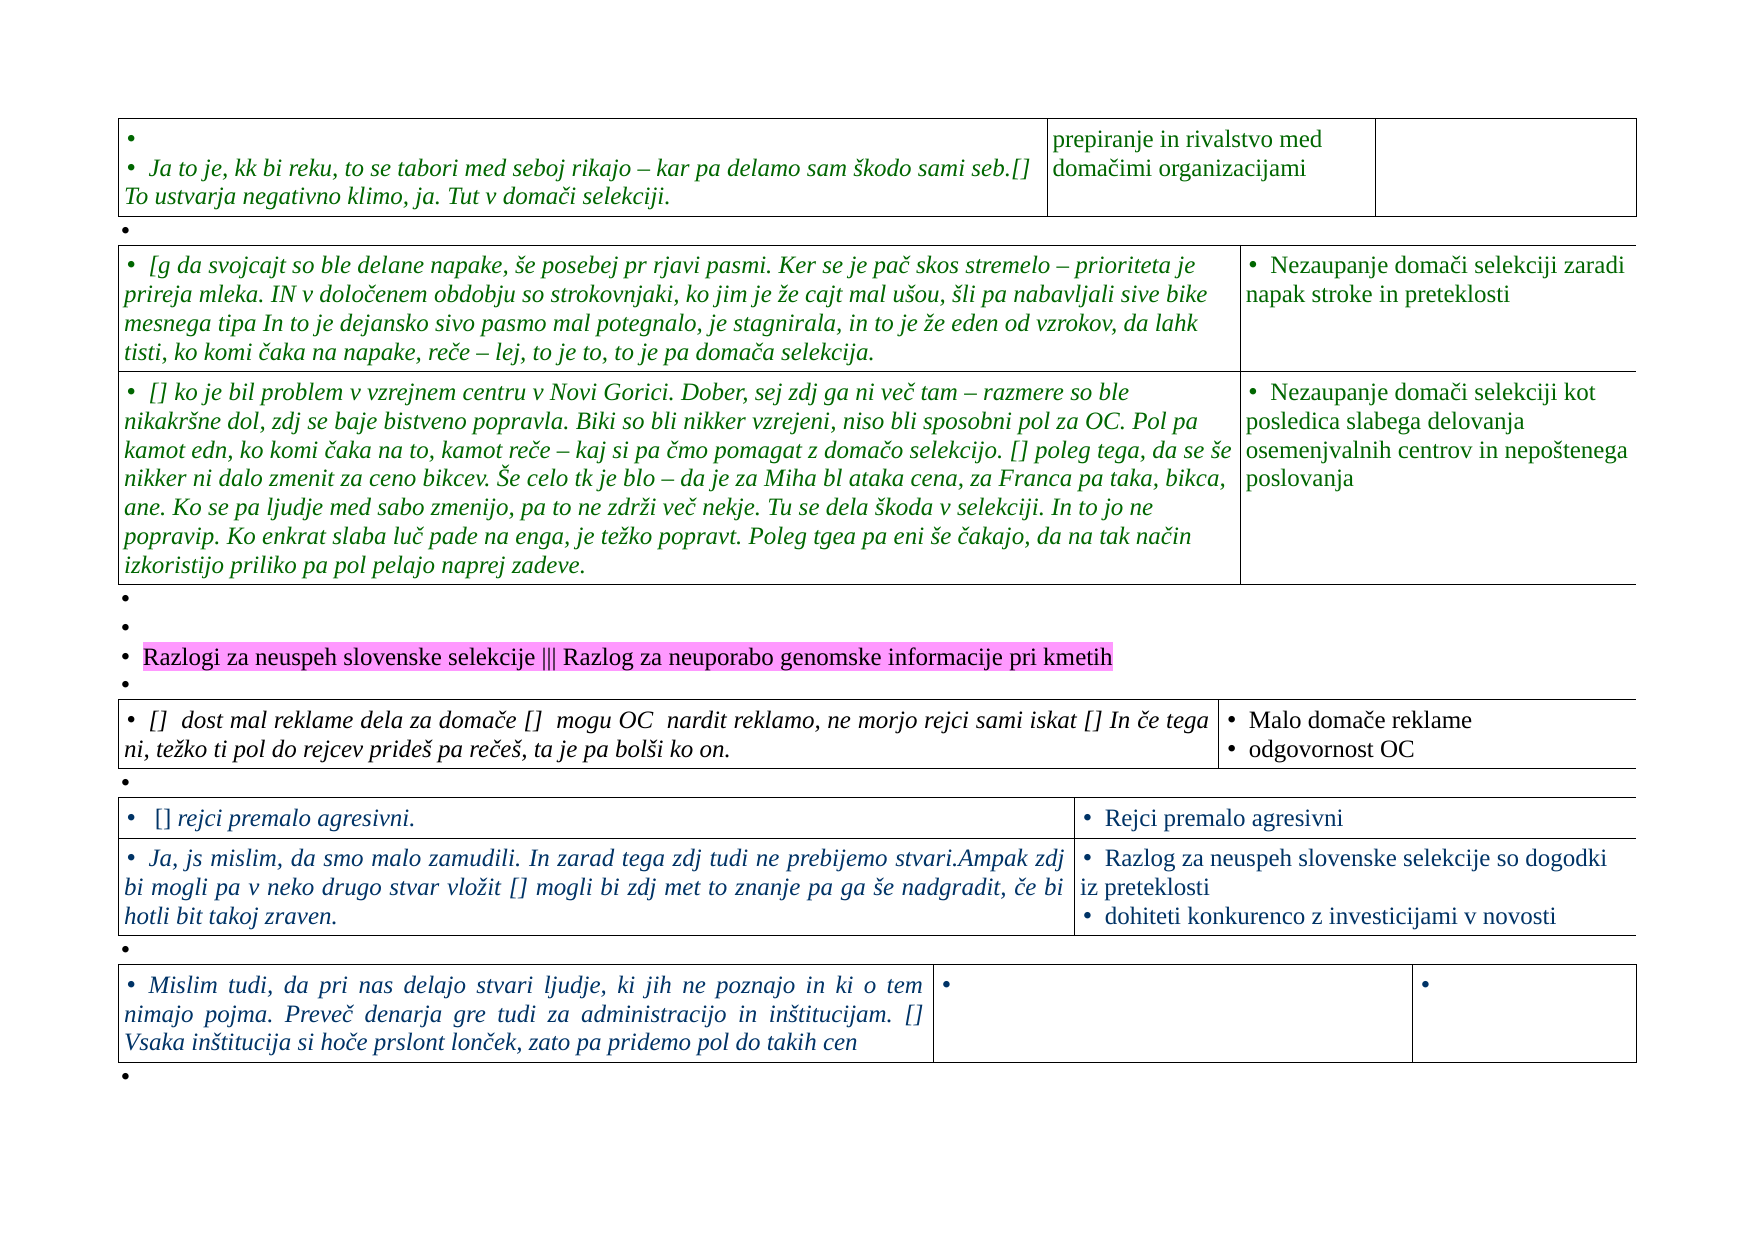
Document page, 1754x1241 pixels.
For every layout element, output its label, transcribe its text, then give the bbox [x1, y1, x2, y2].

table_header [1376, 119, 1636, 216]
table_header [934, 965, 1412, 1062]
table_cell Ja, js mislim, da smo malo zamudili. In zarad tega zdj tudi ne prebijemo stvari.Ampak zdj bi mogli pa v neko drugo stvar vložit [] mogli bi zdj met to znanje pa ga še nadgradit, če bi hotli bit takoj zraven. [119, 839, 1074, 935]
table_cell [] ttih prodajalcev majo take … Ja to je, kk bi reku, to se tabori med seboj rikajo – kar pa delamo sam škodo sami seb.[] To ustvarja negativno klimo, ja. Tut v domači selekciji. [119, 119, 1047, 216]
table_cell [] ko je bil problem v vzrejnem centru v Novi Gorici. Dober, sej zdj ga ni več tam – razmere so ble nikakršne dol, zdj se baje bistveno popravla. Biki so bli nikker vzrejeni, niso bli sposobni pol za OC. Pol pa kamot edn, ko komi čaka na to, kamot reče – kaj si pa čmo pomagat z domačo selekcijo. [] poleg tega, da se še nikker ni dalo zmenit za ceno bikcev. Še celo tk je blo – da je za Miha bl ataka cena, za Franca pa taka, bikca, ane. Ko se pa ljudje med sabo zmenijo, pa to ne zdrži več nekje. Tu se dela škoda v selekciji. In to jo ne popravip. Ko enkrat slaba luč pade na enga, je težko popravt. Poleg tgea pa eni še čakajo, da na tak način izkoristijo priliko pa pol pelajo naprej zadeve. [119, 372, 1240, 584]
table_header Malo domače reklame odgovornost OC [1219, 700, 1636, 768]
table_cell Razlog za neuspeh slovenske selekcije so dogodki iz preteklosti dohiteti konkurenco z investicijami v novosti [1075, 839, 1636, 935]
table_header Rejci premalo agresivni [1075, 798, 1636, 837]
table_header Mislim tudi, da pri nas delajo stvari ljudje, ki jih ne poznajo in ki o tem nimajo pojma. Preveč denarja gre tudi za administracijo in inštitucijam. [] Vsaka inštitucija si hoče prslont lonček, zato pa pridemo pol do takih cen [119, 965, 933, 1062]
table_cell prepiranje in rivalstvo med domačimi organizacijami [1048, 119, 1375, 216]
table_header [1413, 965, 1636, 1062]
table_header Nezaupanje domači selekciji zaradi napak stroke in preteklosti [1241, 246, 1636, 371]
table_header [] rejci premalo agresivni. [119, 798, 1074, 837]
table_header [g da svojcajt so ble delane napake, še posebej pr rjavi pasmi. Ker se je pač skos stremelo – prioriteta je prireja mleka. IN v določenem obdobju so strokovnjaki, ko jim je že cajt mal ušou, šli pa nabavljali sive bike mesnega tipa In to je dejansko sivo pasmo mal potegnalo, je stagnirala, in to je že eden od vzrokov, da lahk tisti, ko komi čaka na napake, reče – lej, to je to, to je pa domača selekcija. [119, 246, 1240, 371]
table_cell Nezaupanje domači selekciji kot posledica slabega delovanja osemenjvalnih centrov in nepoštenega poslovanja [1241, 372, 1636, 584]
list Razlogi za neuspeh slovenske selekcije ||| Razlog za neuporabo genomske informacije pri kmetih [118, 642, 1636, 671]
table_header [] dost mal reklame dela za domače [] mogu OC nardit reklamo, ne morjo rejci sami iskat [] In če tega ni, težko ti pol do rejcev prideš pa rečeš, ta je pa bolši ko on. [119, 700, 1218, 768]
